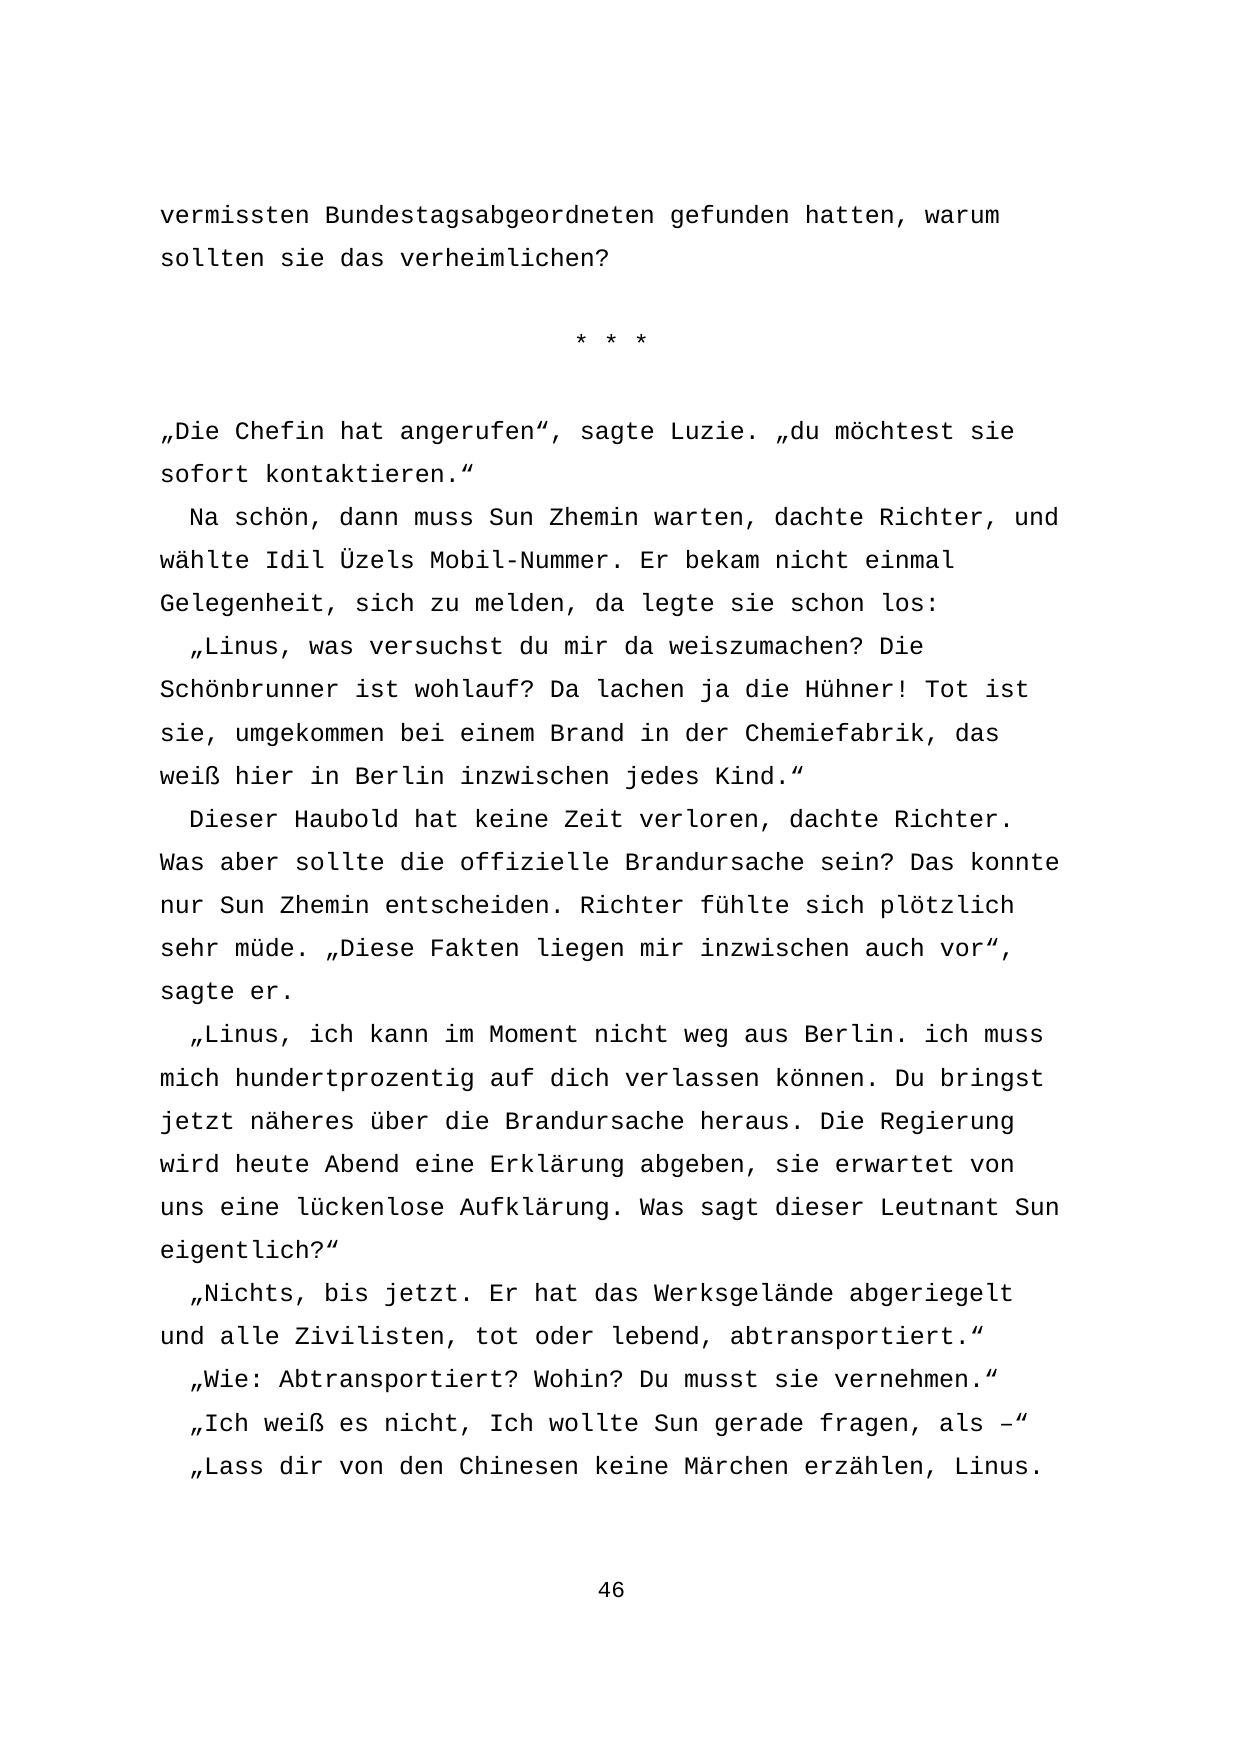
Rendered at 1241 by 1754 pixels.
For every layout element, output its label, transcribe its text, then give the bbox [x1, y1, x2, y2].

text Dieser Haubold hat keine Zeit verloren, dachte Richter. Was aber sollte die offizielle Brandursache sein? Das konnte nur Sun Zhemin entscheiden. Richter fühlte sich plötzlich sehr müde. „Diese Fakten liegen mir inzwischen auch vor“, sagte er. [159, 793, 1063, 1008]
text „Linus, was versuchst du mir da weiszumachen? Die Schönbrunner ist wohlauf? Da lachen ja die Hühner! Tot ist sie, umgekommen bei einem Brand in der Chemiefabrik, das weiß hier in Berlin inzwischen jedes Kind.“ [159, 620, 1063, 793]
text „Die Chefin hat angerufen“, sagte Luzie. „du möchtest sie sofort kontaktieren.“ [159, 404, 1063, 491]
text vermissten Bundestagsabgeordneten gefunden hatten, warum sollten sie das verheimlichen? [159, 189, 1063, 275]
text Na schön, dann muss Sun Zhemin warten, dachte Richter, und wählte Idil Üzels Mobil-Nummer. Er bekam nicht einmal Gelegenheit, sich zu melden, da legte sie schon los: [159, 491, 1063, 620]
text „Linus, ich kann im Moment nicht weg aus Berlin. ich muss mich hundertprozentig auf dich verlassen können. Du bringst jetzt näheres über die Brandursache heraus. Die Regierung wird heute Abend eine Erklärung abgeben, sie erwartet von uns eine lückenlose Aufklärung. Was sagt dieser Leutnant Sun eigentlich?“ [159, 1008, 1063, 1267]
text „Ich weiß es nicht, Ich wollte Sun gerade fragen, als –“ [159, 1396, 1063, 1439]
subtitle * * * [159, 318, 1063, 361]
text „Wie: Abtransportiert? Wohin? Du musst sie vernehmen.“ [159, 1353, 1063, 1396]
text „Lass dir von den Chinesen keine Märchen erzählen, Linus. [159, 1439, 1063, 1483]
text „Nichts, bis jetzt. Er hat das Werksgelände abgeriegelt und alle Zivilisten, tot oder lebend, abtransportiert.“ [159, 1267, 1063, 1353]
